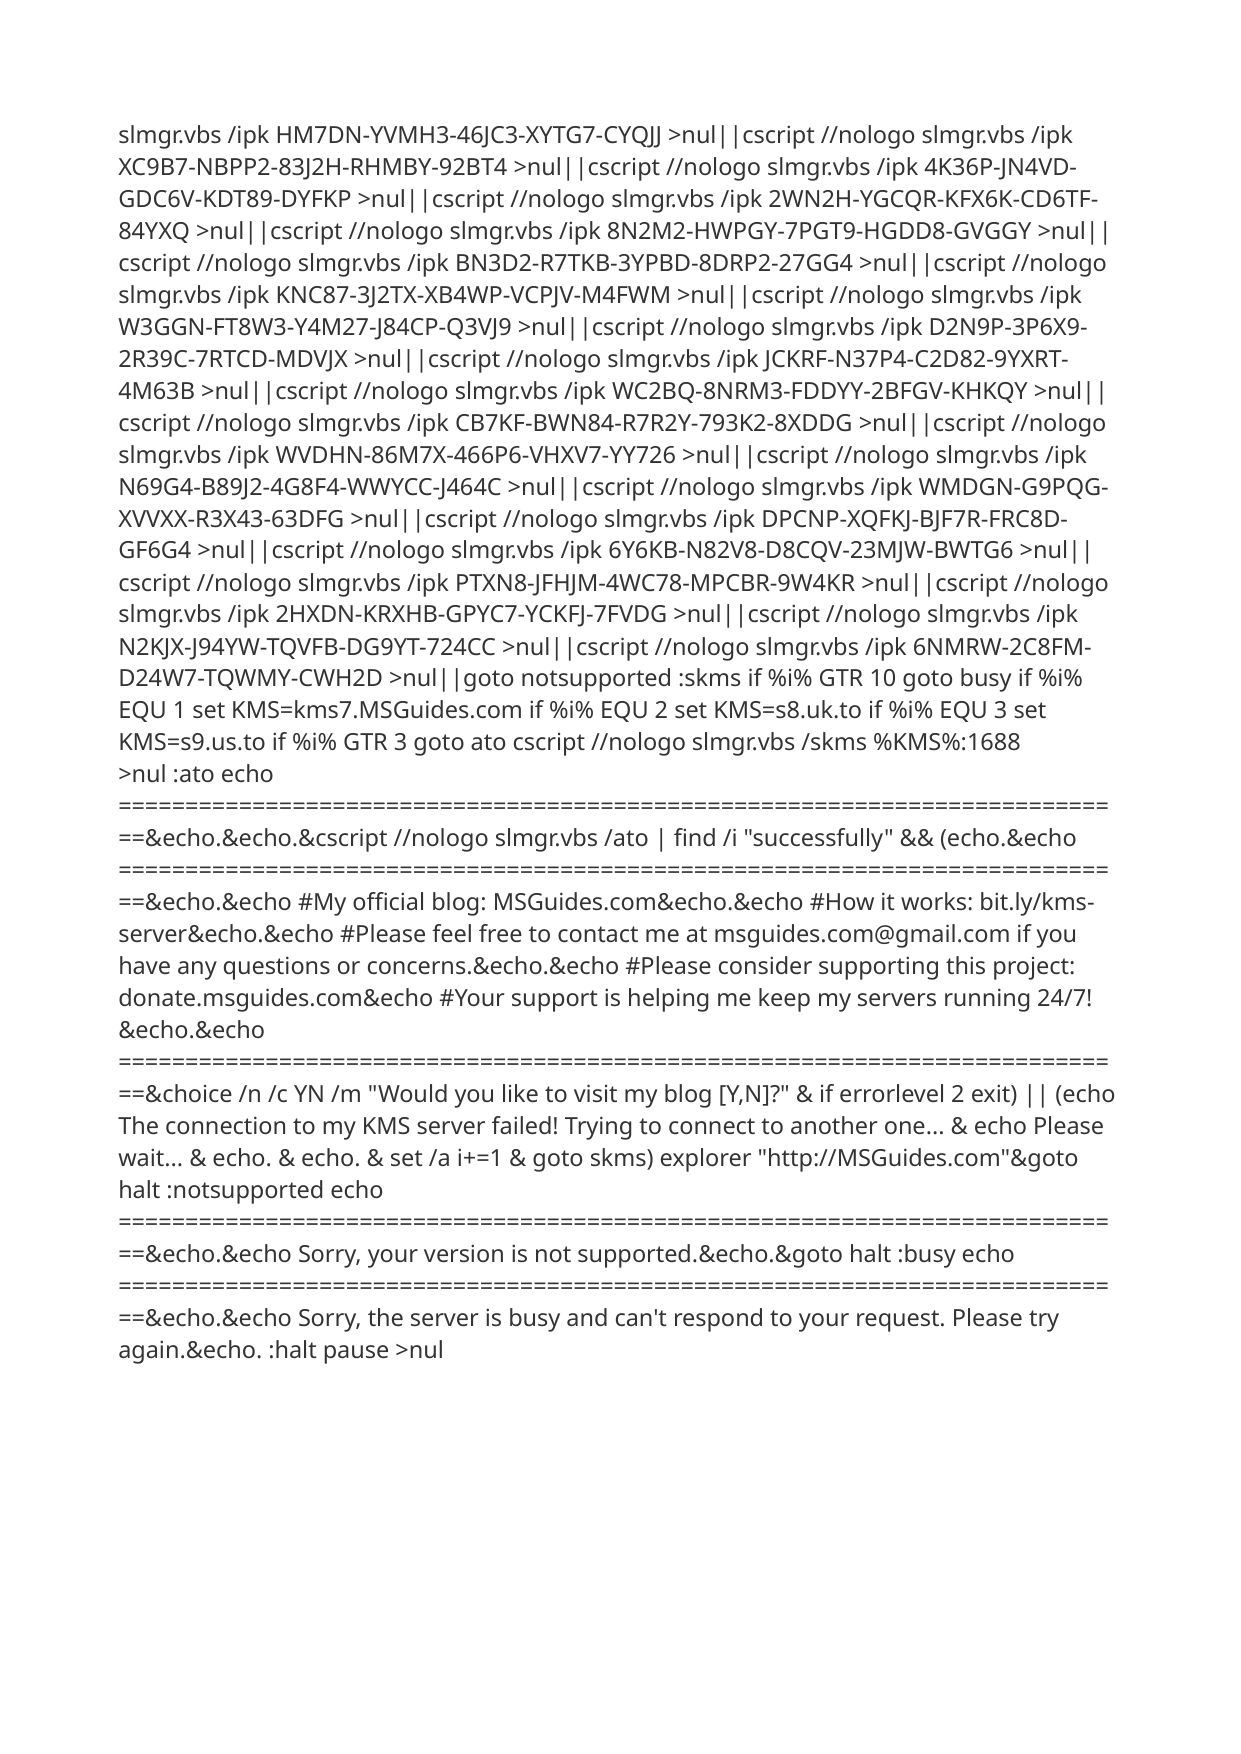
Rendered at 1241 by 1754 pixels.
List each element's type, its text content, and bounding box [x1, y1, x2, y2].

text slmgr.vbs /ipk HM7DN-YVMH3-46JC3-XYTG7-CYQJJ >nul||cscript //nologo slmgr.vbs /ipk XC9B7-NBPP2-83J2H-RHMBY-92BT4 >nul||cscript //nologo slmgr.vbs /ipk 4K36P-JN4VD-GDC6V-KDT89-DYFKP >nul||cscript //nologo slmgr.vbs /ipk 2WN2H-YGCQR-KFX6K-CD6TF-84YXQ >nul||cscript //nologo slmgr.vbs /ipk 8N2M2-HWPGY-7PGT9-HGDD8-GVGGY >nul||cscript //nologo slmgr.vbs /ipk BN3D2-R7TKB-3YPBD-8DRP2-27GG4 >nul||cscript //nologo slmgr.vbs /ipk KNC87-3J2TX-XB4WP-VCPJV-M4FWM >nul||cscript //nologo slmgr.vbs /ipk W3GGN-FT8W3-Y4M27-J84CP-Q3VJ9 >nul||cscript //nologo slmgr.vbs /ipk D2N9P-3P6X9-2R39C-7RTCD-MDVJX >nul||cscript //nologo slmgr.vbs /ipk JCKRF-N37P4-C2D82-9YXRT-4M63B >nul||cscript //nologo slmgr.vbs /ipk WC2BQ-8NRM3-FDDYY-2BFGV-KHKQY >nul||cscript //nologo slmgr.vbs /ipk CB7KF-BWN84-R7R2Y-793K2-8XDDG >nul||cscript //nologo slmgr.vbs /ipk WVDHN-86M7X-466P6-VHXV7-YY726 >nul||cscript //nologo slmgr.vbs /ipk N69G4-B89J2-4G8F4-WWYCC-J464C >nul||cscript //nologo slmgr.vbs /ipk WMDGN-G9PQG-XVVXX-R3X43-63DFG >nul||cscript //nologo slmgr.vbs /ipk DPCNP-XQFKJ-BJF7R-FRC8D-GF6G4 >nul||cscript //nologo slmgr.vbs /ipk 6Y6KB-N82V8-D8CQV-23MJW-BWTG6 >nul||cscript //nologo slmgr.vbs /ipk PTXN8-JFHJM-4WC78-MPCBR-9W4KR >nul||cscript //nologo slmgr.vbs /ipk 2HXDN-KRXHB-GPYC7-YCKFJ-7FVDG >nul||cscript //nologo slmgr.vbs /ipk N2KJX-J94YW-TQVFB-DG9YT-724CC >nul||cscript //nologo slmgr.vbs /ipk 6NMRW-2C8FM-D24W7-TQWMY-CWH2D >nul||goto notsupported :skms if %i% GTR 10 goto busy if %i% EQU 1 set KMS=kms7.MSGuides.com if %i% EQU 2 set KMS=s8.uk.to if %i% EQU 3 set KMS=s9.us.to if %i% GTR 3 goto ato cscript //nologo slmgr.vbs /skms %KMS%:1688 >nul :ato echo ============================================================================&echo.&echo.&cscript //nologo slmgr.vbs /ato | find /i "successfully" && (echo.&echo ============================================================================&echo.&echo #My official blog: MSGuides.com&echo.&echo #How it works: bit.ly/kms-server&echo.&echo #Please feel free to contact me at msguides.com@gmail.com if you have any questions or concerns.&echo.&echo #Please consider supporting this project: donate.msguides.com&echo #Your support is helping me keep my servers running 24/7!&echo.&echo ============================================================================&choice /n /c YN /m "Would you like to visit my blog [Y,N]?" & if errorlevel 2 exit) || (echo The connection to my KMS server failed! Trying to connect to another one... & echo Please wait... & echo. & echo. & set /a i+=1 & goto skms) explorer "http://MSGuides.com"&goto halt :notsupported echo ============================================================================&echo.&echo Sorry, your version is not supported.&echo.&goto halt :busy echo ============================================================================&echo.&echo Sorry, the server is busy and can't respond to your request. Please try again.&echo. :halt pause >nul [118, 118, 1122, 1365]
